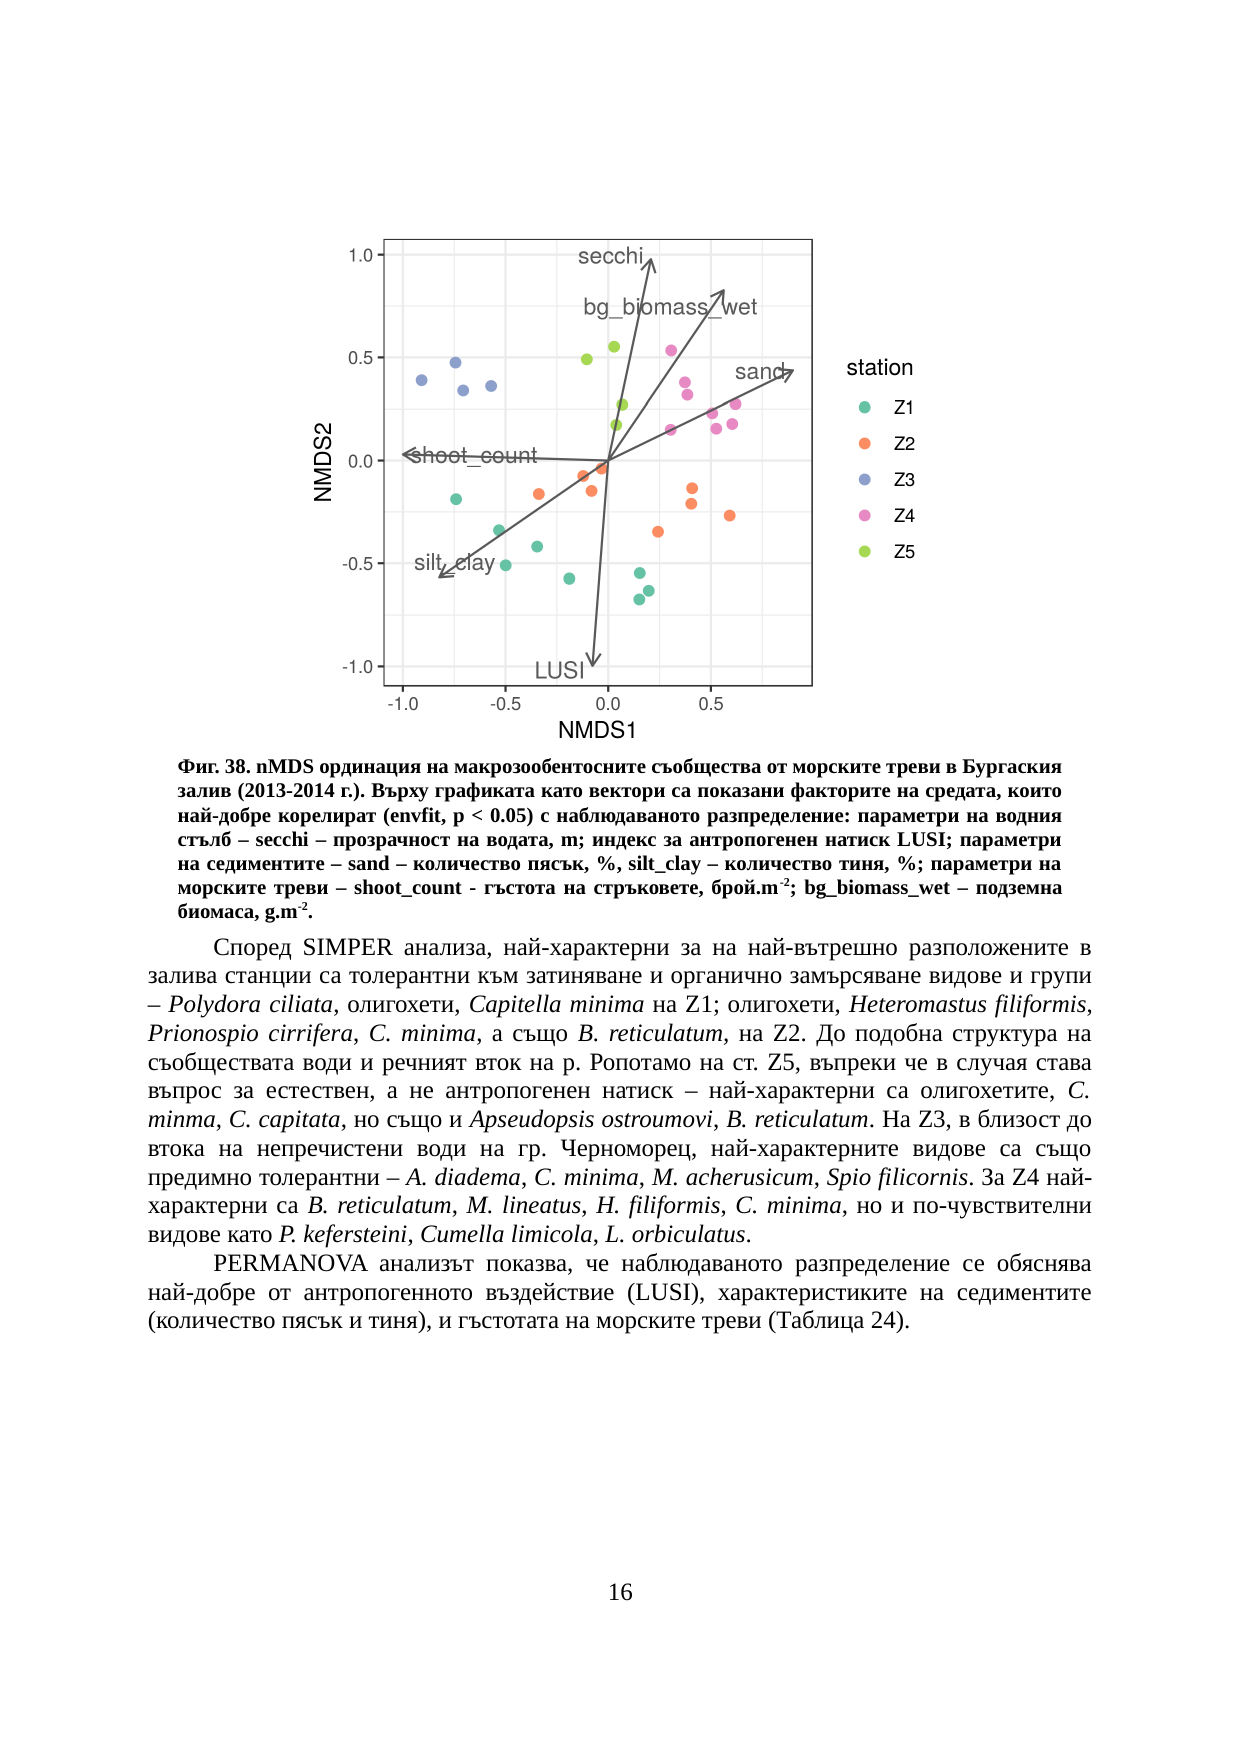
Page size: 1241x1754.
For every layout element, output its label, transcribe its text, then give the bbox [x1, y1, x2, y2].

text Фиг. 38. nMDS ординация на макрозообентосните съобщества от морските треви в Бургаския залив (2013-2014 г.). Върху графиката като вектори са показани факторите на средата, които най-добре корелират (envfit, p < 0.05) с наблюдаваното разпределение: параметри на водния стълб – secchi – прозрачност на водата, m; индекс за антропогенен натиск LUSI; параметри на седиментите – sand – количество пясък, %, silt_clay – количество тиня, %; параметри на морските треви – shoot_count - гъстота на стръковете, брой.m-2; bg_biomass_wet – подземна биомаса, g.m-2. [177, 755, 1063, 923]
text PERMANOVA анализът показва, че наблюдаваното разпределение се обяснява най-добре от антропогенното въздействие (LUSI), характеристиките на седиментите (количество пясък и тиня), и гъстотата на морските треви (Таблица 24). [148, 1248, 1093, 1334]
text Според SIMPER анализа, най-характерни за на най-вътрешно разположените в залива станции са толерантни към затиняване и органично замърсяване видове и групи – Polydora ciliata, олигохети, Capitella minima на Z1; олигохети, Heteromastus filiformis, Prionospio cirrifera, C. minima, а също B. reticulatum, на Z2. До подобна структура на съобществата води и речният вток на р. Ропотамо на ст. Z5, въпреки че в случая става въпрос за естествен, а не антропогенен натиск – най-характерни са олигохетите, C. minma, C. capitata, но също и Apseudopsis ostroumovi, B. reticulatum. На Z3, в близост до втока на непречистени води на гр. Черноморец, най-характерните видове са също предимно толерантни – A. diadema, C. minima, M. acherusicum, Spio filicornis. За Z4 най-характерни са B. reticulatum, M. lineatus, H. filiformis, C. minima, но и по-чувствителни видове като P. kefersteini, Cumella limicola, L. orbiculatus. [148, 932, 1093, 1248]
picture [177, 227, 1063, 755]
